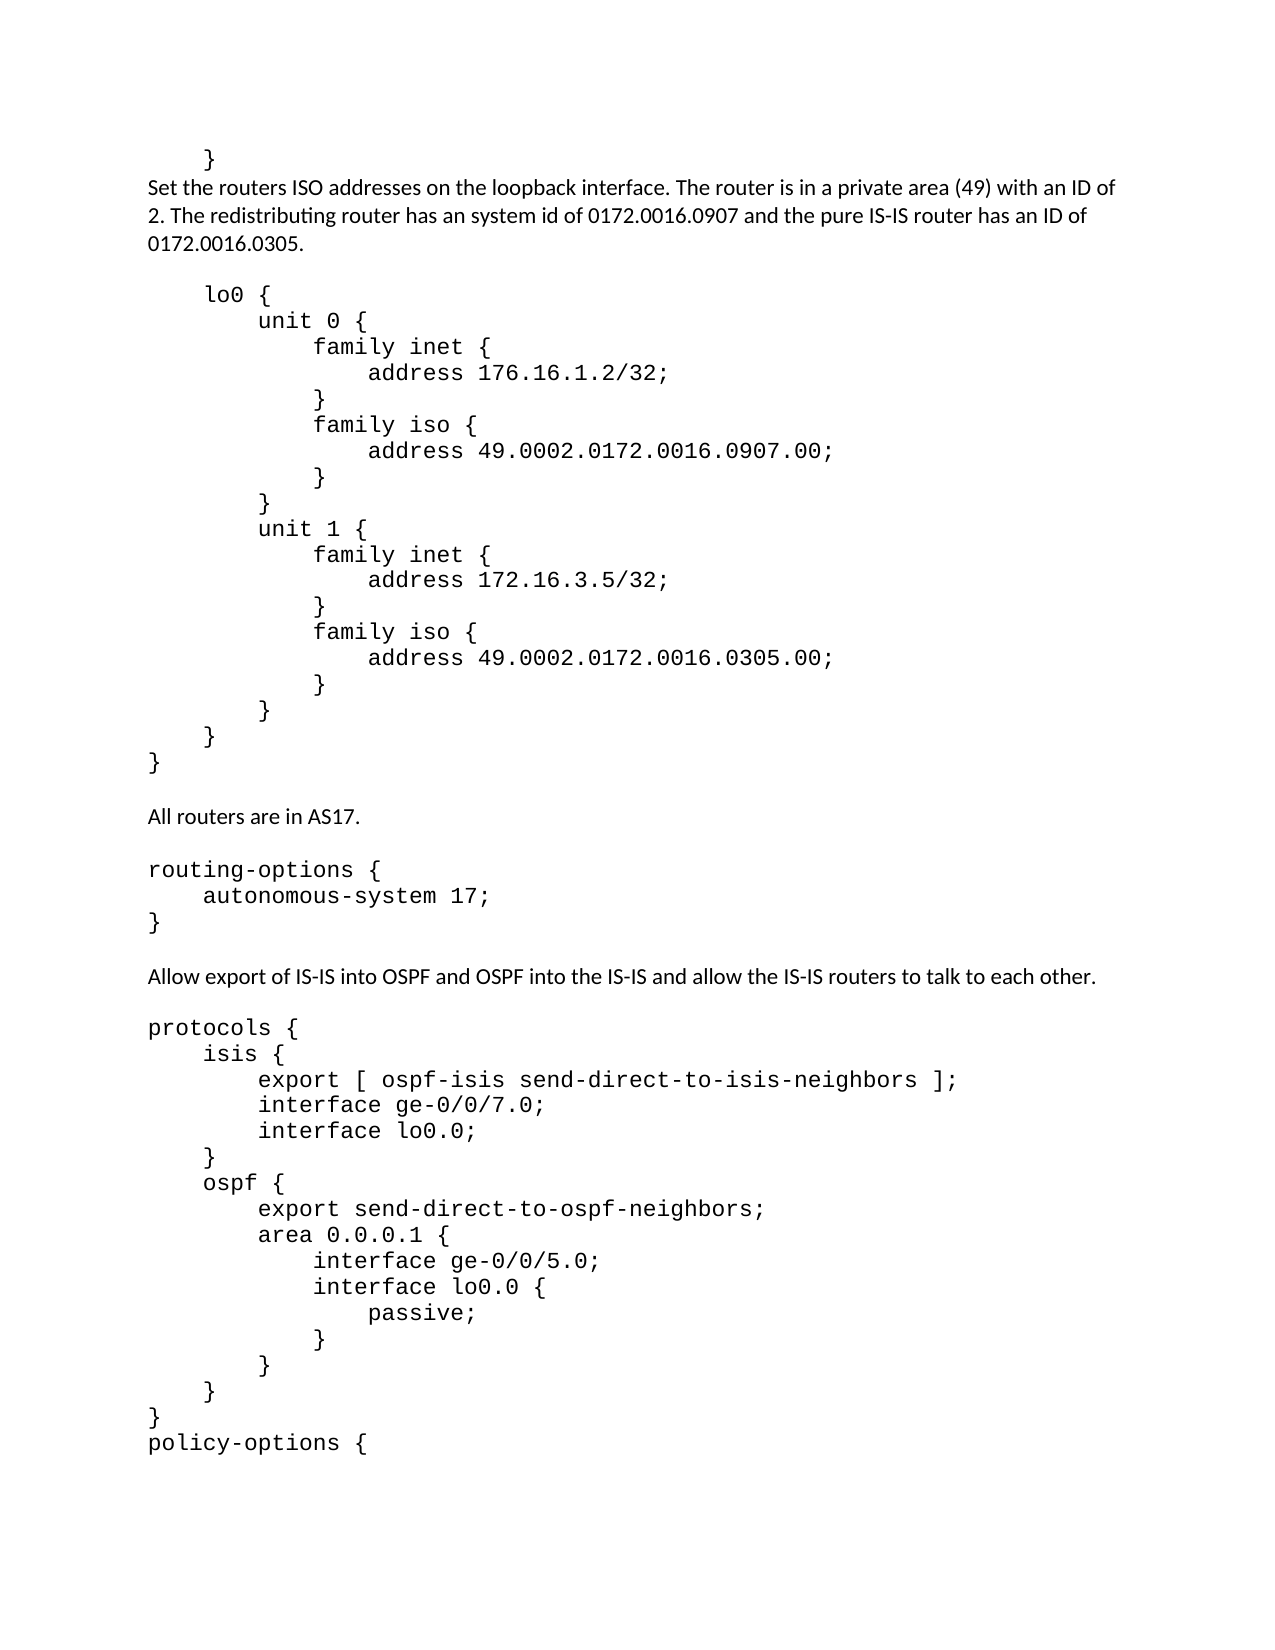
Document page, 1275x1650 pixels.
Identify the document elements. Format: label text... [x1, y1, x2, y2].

text Set the routers ISO addresses on the loopback interface. The router is in a private area (49) with an ID of 2. The redistributing router has an system id of 0172.0016.0907 and the pure IS-IS router has an ID of 0172.0016.0305. [148, 173, 1127, 258]
text ospf { [148, 1172, 1127, 1198]
text } [148, 491, 1127, 517]
text interface ge-0/0/5.0; [148, 1249, 1127, 1275]
text address 49.0002.0172.0016.0305.00; [148, 647, 1127, 673]
text interface ge-0/0/7.0; [148, 1094, 1127, 1120]
text area 0.0.0.1 { [148, 1223, 1127, 1249]
text interface lo0.0; [148, 1120, 1127, 1146]
text } [148, 465, 1127, 491]
text address 176.16.1.2/32; [148, 361, 1127, 387]
text protocols { [148, 1016, 1127, 1042]
text } [148, 1405, 1127, 1431]
text unit 1 { [148, 517, 1127, 543]
text } [148, 387, 1127, 413]
text address 172.16.3.5/32; [148, 569, 1127, 595]
text } [148, 1327, 1127, 1353]
text } [148, 910, 1127, 936]
text } [148, 148, 1127, 173]
text } [148, 1353, 1127, 1379]
text family inet { [148, 335, 1127, 361]
text export [ ospf-isis send-direct-to-isis-neighbors ]; [148, 1068, 1127, 1094]
text passive; [148, 1301, 1127, 1327]
text } [148, 595, 1127, 621]
text interface lo0.0 { [148, 1275, 1127, 1301]
text unit 0 { [148, 309, 1127, 335]
text } [148, 750, 1127, 776]
text policy-options { [148, 1431, 1127, 1457]
text family iso { [148, 621, 1127, 647]
text All routers are in AS17. [148, 802, 1127, 830]
text } [148, 1379, 1127, 1405]
text address 49.0002.0172.0016.0907.00; [148, 439, 1127, 465]
text isis { [148, 1042, 1127, 1068]
text Allow export of IS-IS into OSPF and OSPF into the IS-IS and allow the IS-IS routers to talk to each other. [148, 962, 1127, 990]
text export send-direct-to-ospf-neighbors; [148, 1198, 1127, 1223]
text family inet { [148, 543, 1127, 569]
text } [148, 673, 1127, 698]
text } [148, 698, 1127, 724]
text lo0 { [148, 283, 1127, 309]
text } [148, 1146, 1127, 1172]
text } [148, 724, 1127, 750]
text family iso { [148, 413, 1127, 439]
text routing-options { [148, 858, 1127, 884]
text autonomous-system 17; [148, 884, 1127, 910]
